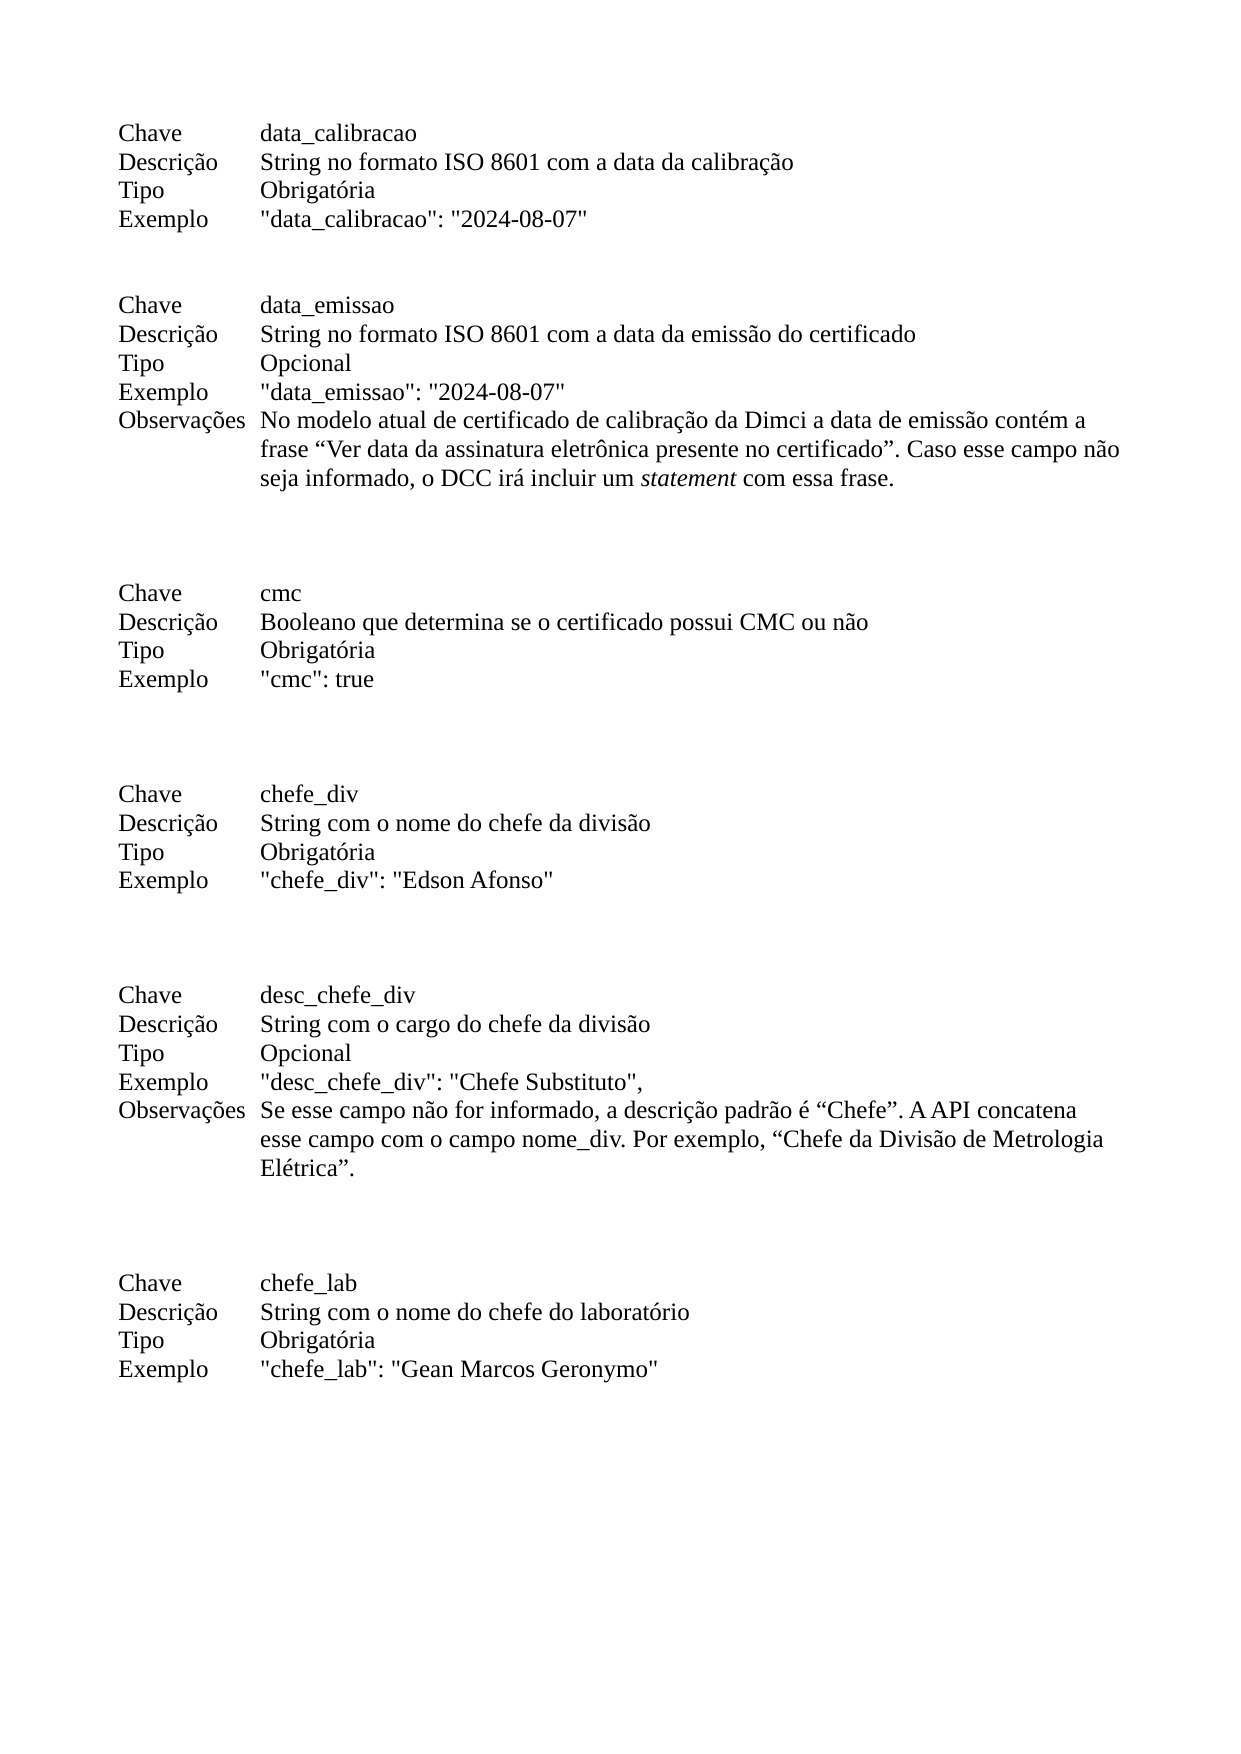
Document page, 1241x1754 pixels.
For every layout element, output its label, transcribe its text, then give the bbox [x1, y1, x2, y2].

table_cell Descrição [118, 808, 260, 837]
table_cell Descrição [118, 147, 260, 176]
table_cell Obrigatória [260, 176, 1122, 204]
table_header chefe_div [260, 779, 1122, 808]
table_cell Descrição [118, 319, 260, 348]
table_cell Exemplo [118, 664, 260, 693]
table_cell "chefe_lab": "Gean Marcos Geronymo" [260, 1354, 1122, 1383]
table_header cmc [260, 578, 1122, 607]
table_cell "cmc": true [260, 664, 1122, 693]
table_cell Tipo [118, 176, 260, 204]
table_header Chave [118, 291, 260, 319]
table_cell String com o nome do chefe da divisão [260, 808, 1122, 837]
table_cell Tipo [118, 636, 260, 664]
table_cell Tipo [118, 1326, 260, 1354]
table_header Chave [118, 779, 260, 808]
table_cell Obrigatória [260, 1326, 1122, 1354]
table_cell Exemplo [118, 1067, 260, 1096]
table_cell Tipo [118, 1038, 260, 1067]
table_header chefe_lab [260, 1268, 1122, 1297]
table_cell String no formato ISO 8601 com a data da emissão do certificado [260, 319, 1122, 348]
table_cell No modelo atual de certificado de calibração da Dimci a data de emissão contém a frase “Ver data da assinatura eletrônica presente no certificado”. Caso esse campo não seja informado, o DCC irá incluir um statement com essa frase. [260, 406, 1122, 492]
table_cell "chefe_div": "Edson Afonso" [260, 866, 1122, 894]
table_cell Observações [118, 1096, 260, 1182]
table_cell Tipo [118, 837, 260, 866]
table_cell Opcional [260, 1038, 1122, 1067]
table_cell Exemplo [118, 866, 260, 894]
table_cell Exemplo [118, 1354, 260, 1383]
table_cell Tipo [118, 348, 260, 377]
table_header data_calibracao [260, 118, 1122, 147]
table_header desc_chefe_div [260, 981, 1122, 1009]
table_cell Opcional [260, 348, 1122, 377]
table_header data_emissao [260, 291, 1122, 319]
table_header Chave [118, 981, 260, 1009]
table_cell Exemplo [118, 377, 260, 406]
table_cell "data_calibracao": "2024-08-07" [260, 204, 1122, 233]
table_cell Descrição [118, 1297, 260, 1326]
table_cell String com o cargo do chefe da divisão [260, 1009, 1122, 1038]
table_cell Observações [118, 406, 260, 492]
table_cell "data_emissao": "2024-08-07" [260, 377, 1122, 406]
table_header Chave [118, 578, 260, 607]
table_header Chave [118, 1268, 260, 1297]
table_cell Obrigatória [260, 837, 1122, 866]
table_cell String no formato ISO 8601 com a data da calibração [260, 147, 1122, 176]
table_cell Booleano que determina se o certificado possui CMC ou não [260, 607, 1122, 636]
table_header Chave [118, 118, 260, 147]
table_cell Descrição [118, 607, 260, 636]
table_cell Exemplo [118, 204, 260, 233]
table_cell Se esse campo não for informado, a descrição padrão é “Chefe”. A API concatena esse campo com o campo nome_div. Por exemplo, “Chefe da Divisão de Metrologia Elétrica”. [260, 1096, 1122, 1182]
table_cell Obrigatória [260, 636, 1122, 664]
table_cell String com o nome do chefe do laboratório [260, 1297, 1122, 1326]
table_cell Descrição [118, 1009, 260, 1038]
table_cell "desc_chefe_div": "Chefe Substituto", [260, 1067, 1122, 1096]
